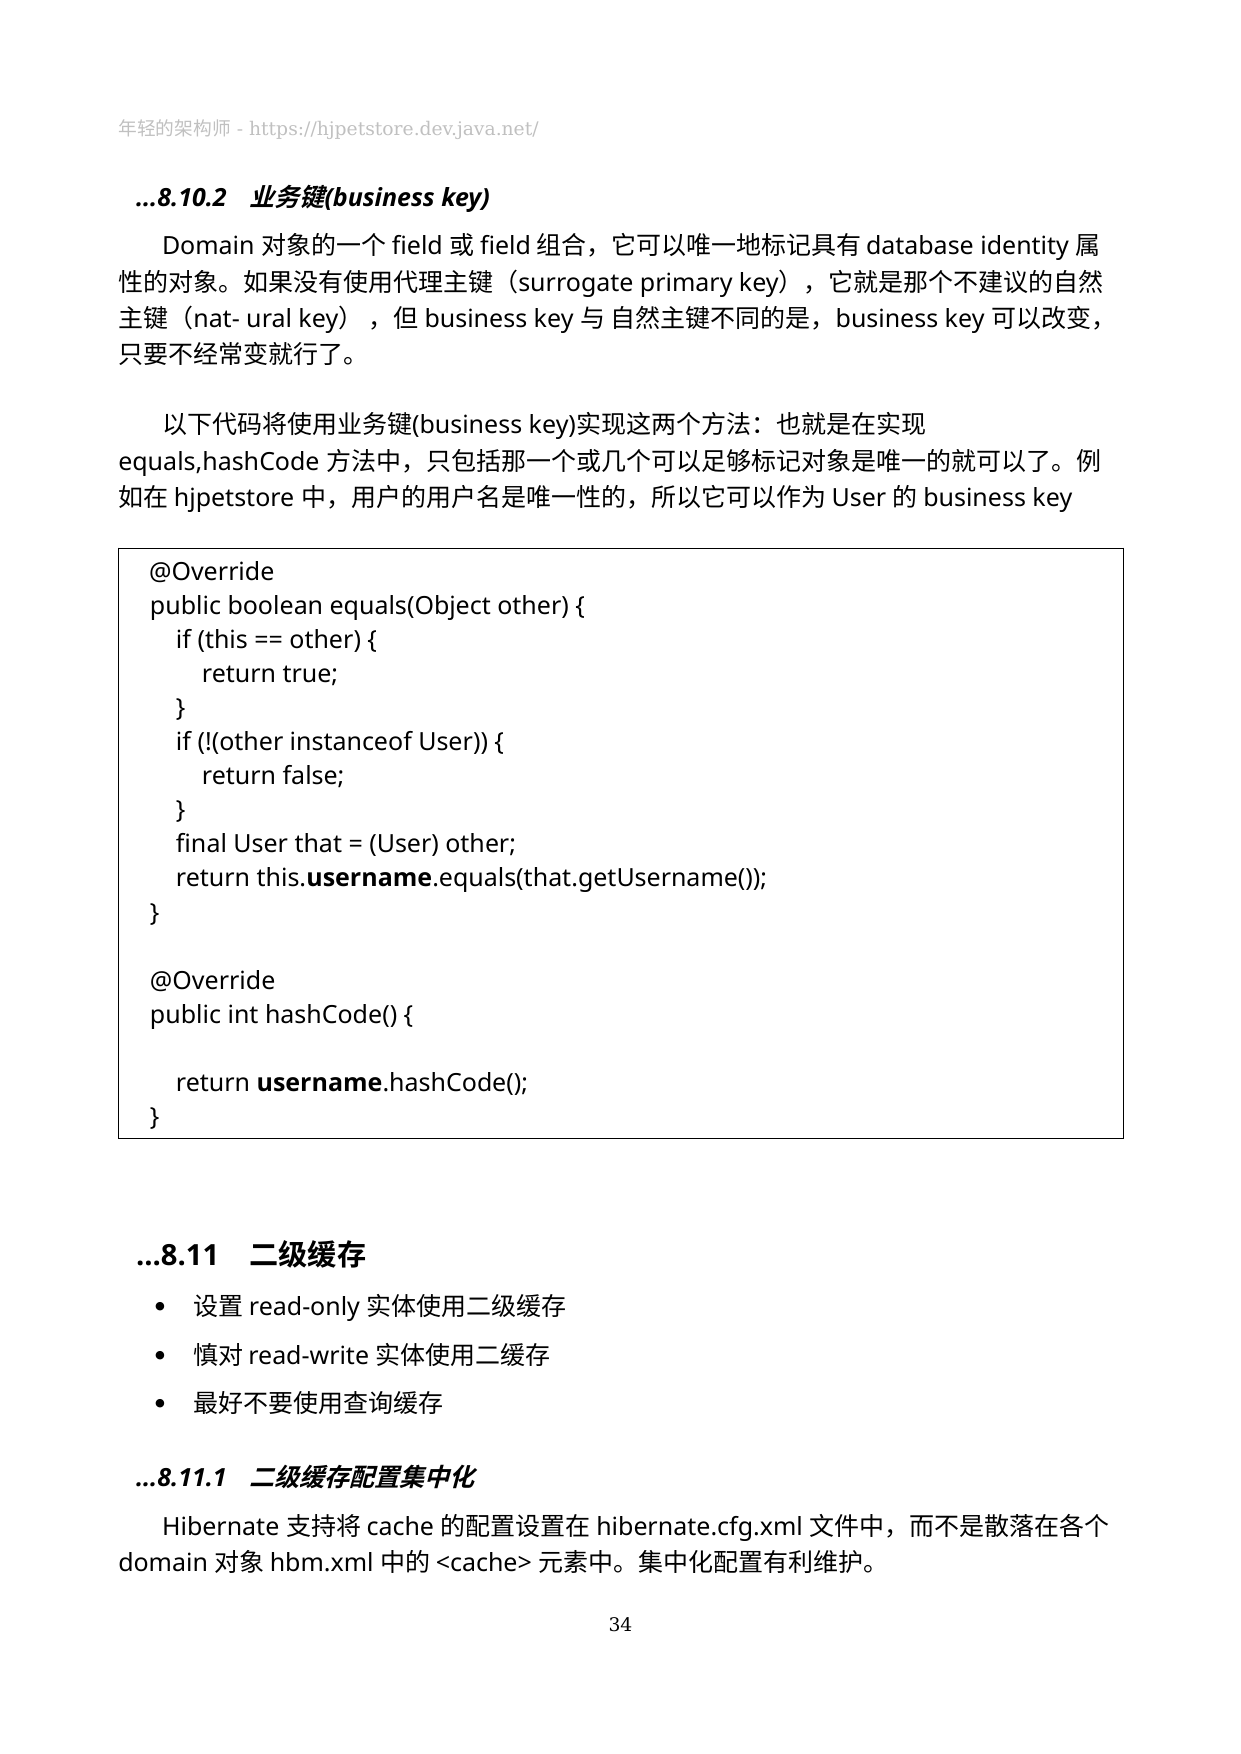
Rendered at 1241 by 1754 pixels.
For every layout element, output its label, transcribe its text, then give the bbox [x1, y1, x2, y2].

table_header @Override public boolean equals(Object other) { if (this == other) { return true; } if (!(other instanceof User)) { return false; } final User that = (User) other; return this.username.equals(that.getUsername()); } @Override public int hashCode() { return username.hashCode(); } [119, 549, 1123, 1138]
text 以下代码将使用业务键(business key)实现这两个方法：也就是在实现 equals,hashCode 方法中，只包括那一个或几个可以足够标记对象是唯一的就可以了。例如在 hjpetstore 中，用户的用户名是唯一性的，所以它可以作为 User 的 business key [118, 405, 1122, 514]
text Hibernate 支持将 cache 的配置设置在 hibernate.cfg.xml 文件中，而不是散落在各个 domain 对象hbm.xml 中的 <cache> 元素中。集中化配置有利维护。 [118, 1506, 1122, 1579]
list 最好不要使用查询缓存 [156, 1384, 1122, 1420]
list 设置 read-only 实体使用二级缓存 [156, 1286, 1122, 1323]
subtitle 二级缓存配置集中化 [136, 1458, 1122, 1494]
subtitle 二级缓存 [136, 1232, 1122, 1274]
subtitle 业务键(business key) [136, 177, 1122, 213]
list 慎对read-write 实体使用二缓存 [156, 1335, 1122, 1371]
text Domain 对象的一个 field 或 field组合，它可以唯一地标记具有database identity 属性的对象。如果没有使用代理主键（surrogate primary key），它就是那个不建议的自然主键（nat- ural key） ，但 business key 与 自然主键不同的是，business key 可以改变，只要不经常变就行了。 [118, 226, 1122, 371]
